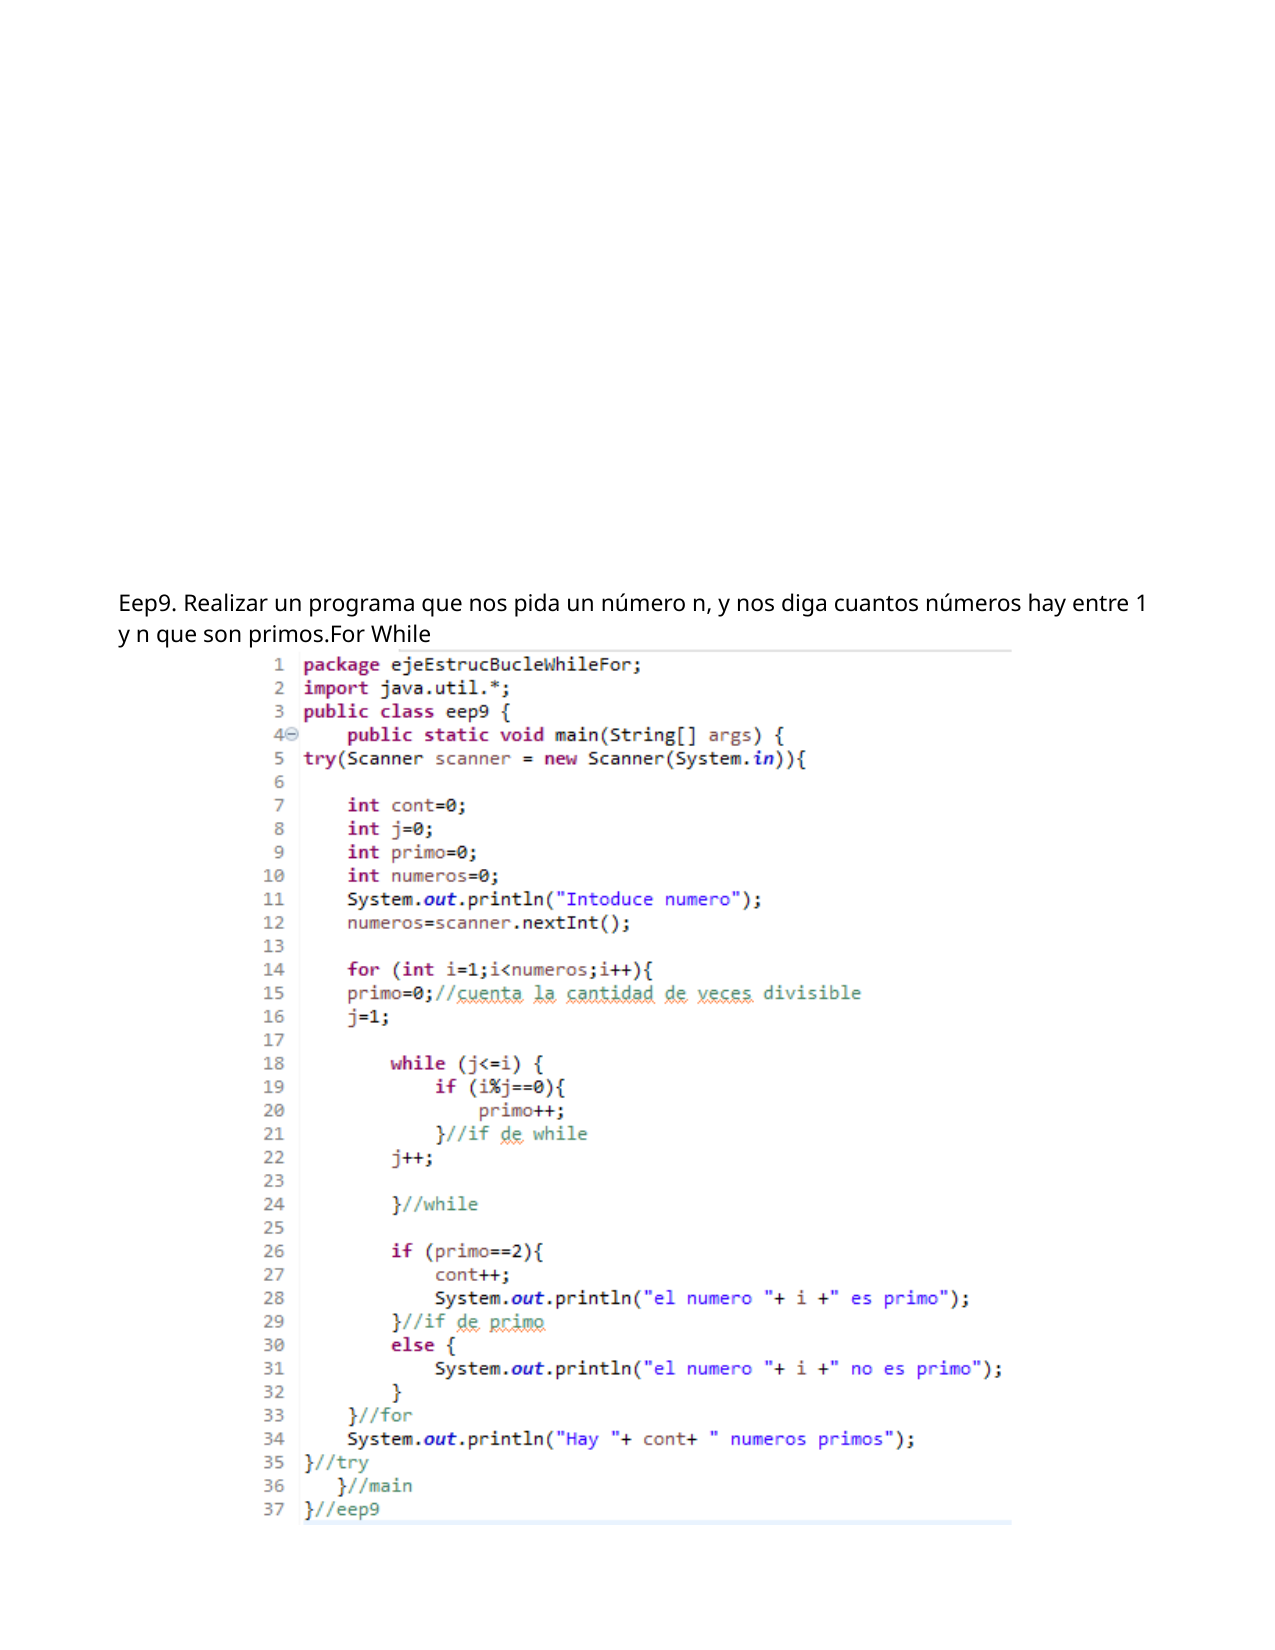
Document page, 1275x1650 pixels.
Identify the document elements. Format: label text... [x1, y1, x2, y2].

text Eep9. Realizar un programa que nos pida un número n, y nos diga cuantos números hay entre 1 y n que son primos.For While [118, 587, 1157, 649]
picture [263, 649, 1012, 1525]
